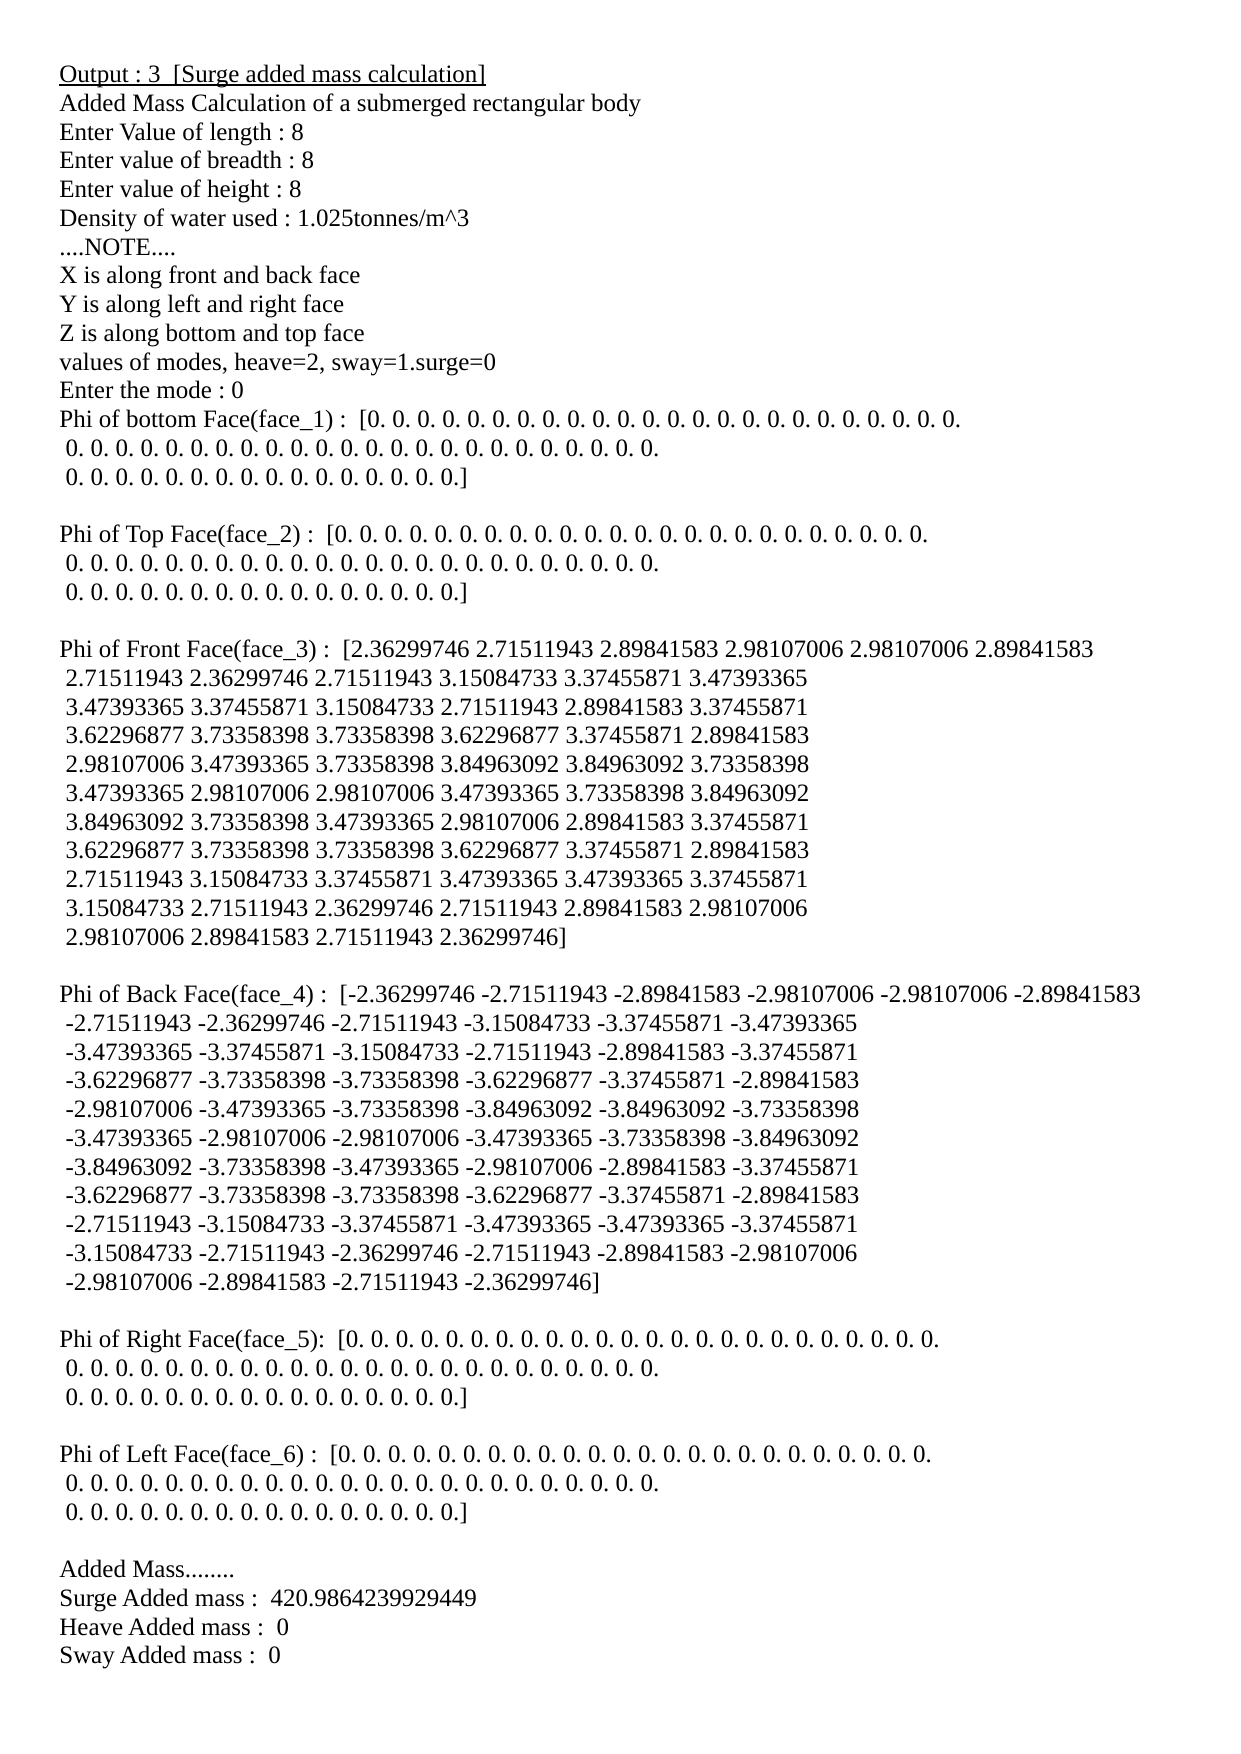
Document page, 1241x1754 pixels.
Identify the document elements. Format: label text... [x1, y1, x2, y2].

text Enter the mode : 0 [59, 375, 1181, 404]
text Enter value of height : 8 [59, 174, 1181, 203]
text 0. 0. 0. 0. 0. 0. 0. 0. 0. 0. 0. 0. 0. 0. 0. 0.] [59, 1382, 1181, 1410]
text Density of water used : 1.025tonnes/m^3 [59, 203, 1181, 232]
text Sway Added mass : 0 [59, 1640, 1181, 1669]
text 3.84963092 3.73358398 3.47393365 2.98107006 2.89841583 3.37455871 [59, 807, 1181, 835]
text 0. 0. 0. 0. 0. 0. 0. 0. 0. 0. 0. 0. 0. 0. 0. 0.] [59, 1497, 1181, 1525]
text Phi of Back Face(face_4) : [-2.36299746 -2.71511943 -2.89841583 -2.98107006 -2.98107006 -2.89841583 [59, 979, 1181, 1008]
text Y is along left and right face [59, 289, 1181, 318]
text -3.62296877 -3.73358398 -3.73358398 -3.62296877 -3.37455871 -2.89841583 [59, 1065, 1181, 1094]
text Z is along bottom and top face [59, 318, 1181, 347]
text -2.98107006 -2.89841583 -2.71511943 -2.36299746] [59, 1267, 1181, 1295]
text 0. 0. 0. 0. 0. 0. 0. 0. 0. 0. 0. 0. 0. 0. 0. 0. 0. 0. 0. 0. 0. 0. 0. 0. [59, 1353, 1181, 1382]
text Phi of Top Face(face_2) : [0. 0. 0. 0. 0. 0. 0. 0. 0. 0. 0. 0. 0. 0. 0. 0. 0. 0. 0. 0. 0. 0. 0. 0. [59, 519, 1181, 548]
text -3.15084733 -2.71511943 -2.36299746 -2.71511943 -2.89841583 -2.98107006 [59, 1238, 1181, 1267]
text -3.47393365 -2.98107006 -2.98107006 -3.47393365 -3.73358398 -3.84963092 [59, 1123, 1181, 1152]
text -2.71511943 -3.15084733 -3.37455871 -3.47393365 -3.47393365 -3.37455871 [59, 1209, 1181, 1238]
text Surge Added mass : 420.9864239929449 [59, 1583, 1181, 1612]
text -3.84963092 -3.73358398 -3.47393365 -2.98107006 -2.89841583 -3.37455871 [59, 1152, 1181, 1180]
text 0. 0. 0. 0. 0. 0. 0. 0. 0. 0. 0. 0. 0. 0. 0. 0.] [59, 462, 1181, 490]
text ....NOTE.... [59, 232, 1181, 260]
text -3.47393365 -3.37455871 -3.15084733 -2.71511943 -2.89841583 -3.37455871 [59, 1037, 1181, 1065]
text 0. 0. 0. 0. 0. 0. 0. 0. 0. 0. 0. 0. 0. 0. 0. 0.] [59, 577, 1181, 605]
text 3.15084733 2.71511943 2.36299746 2.71511943 2.89841583 2.98107006 [59, 893, 1181, 922]
text Enter value of breadth : 8 [59, 145, 1181, 174]
text X is along front and back face [59, 260, 1181, 289]
text Added Mass........ [59, 1554, 1181, 1583]
text 3.47393365 3.37455871 3.15084733 2.71511943 2.89841583 3.37455871 [59, 692, 1181, 720]
text 0. 0. 0. 0. 0. 0. 0. 0. 0. 0. 0. 0. 0. 0. 0. 0. 0. 0. 0. 0. 0. 0. 0. 0. [59, 548, 1181, 577]
text values of modes, heave=2, sway=1.surge=0 [59, 347, 1181, 375]
text Heave Added mass : 0 [59, 1612, 1181, 1640]
text 2.98107006 3.47393365 3.73358398 3.84963092 3.84963092 3.73358398 [59, 749, 1181, 778]
text Phi of Right Face(face_5): [0. 0. 0. 0. 0. 0. 0. 0. 0. 0. 0. 0. 0. 0. 0. 0. 0. 0. 0. 0. 0. 0. 0. 0. [59, 1324, 1181, 1353]
text 3.47393365 2.98107006 2.98107006 3.47393365 3.73358398 3.84963092 [59, 778, 1181, 807]
text -2.98107006 -3.47393365 -3.73358398 -3.84963092 -3.84963092 -3.73358398 [59, 1094, 1181, 1123]
text Phi of Left Face(face_6) : [0. 0. 0. 0. 0. 0. 0. 0. 0. 0. 0. 0. 0. 0. 0. 0. 0. 0. 0. 0. 0. 0. 0. 0. [59, 1439, 1181, 1468]
text Added Mass Calculation of a submerged rectangular body [59, 88, 1181, 117]
text Output : 3 [Surge added mass calculation] [59, 59, 1181, 88]
text 0. 0. 0. 0. 0. 0. 0. 0. 0. 0. 0. 0. 0. 0. 0. 0. 0. 0. 0. 0. 0. 0. 0. 0. [59, 1468, 1181, 1497]
text 0. 0. 0. 0. 0. 0. 0. 0. 0. 0. 0. 0. 0. 0. 0. 0. 0. 0. 0. 0. 0. 0. 0. 0. [59, 433, 1181, 462]
text -3.62296877 -3.73358398 -3.73358398 -3.62296877 -3.37455871 -2.89841583 [59, 1180, 1181, 1209]
text 2.71511943 3.15084733 3.37455871 3.47393365 3.47393365 3.37455871 [59, 864, 1181, 893]
text -2.71511943 -2.36299746 -2.71511943 -3.15084733 -3.37455871 -3.47393365 [59, 1008, 1181, 1037]
text Enter Value of length : 8 [59, 117, 1181, 145]
text 3.62296877 3.73358398 3.73358398 3.62296877 3.37455871 2.89841583 [59, 835, 1181, 864]
text Phi of Front Face(face_3) : [2.36299746 2.71511943 2.89841583 2.98107006 2.98107006 2.89841583 [59, 634, 1181, 663]
text 2.98107006 2.89841583 2.71511943 2.36299746] [59, 922, 1181, 950]
text 3.62296877 3.73358398 3.73358398 3.62296877 3.37455871 2.89841583 [59, 720, 1181, 749]
text Phi of bottom Face(face_1) : [0. 0. 0. 0. 0. 0. 0. 0. 0. 0. 0. 0. 0. 0. 0. 0. 0. 0. 0. 0. 0. 0. 0. 0. [59, 404, 1181, 433]
text 2.71511943 2.36299746 2.71511943 3.15084733 3.37455871 3.47393365 [59, 663, 1181, 692]
